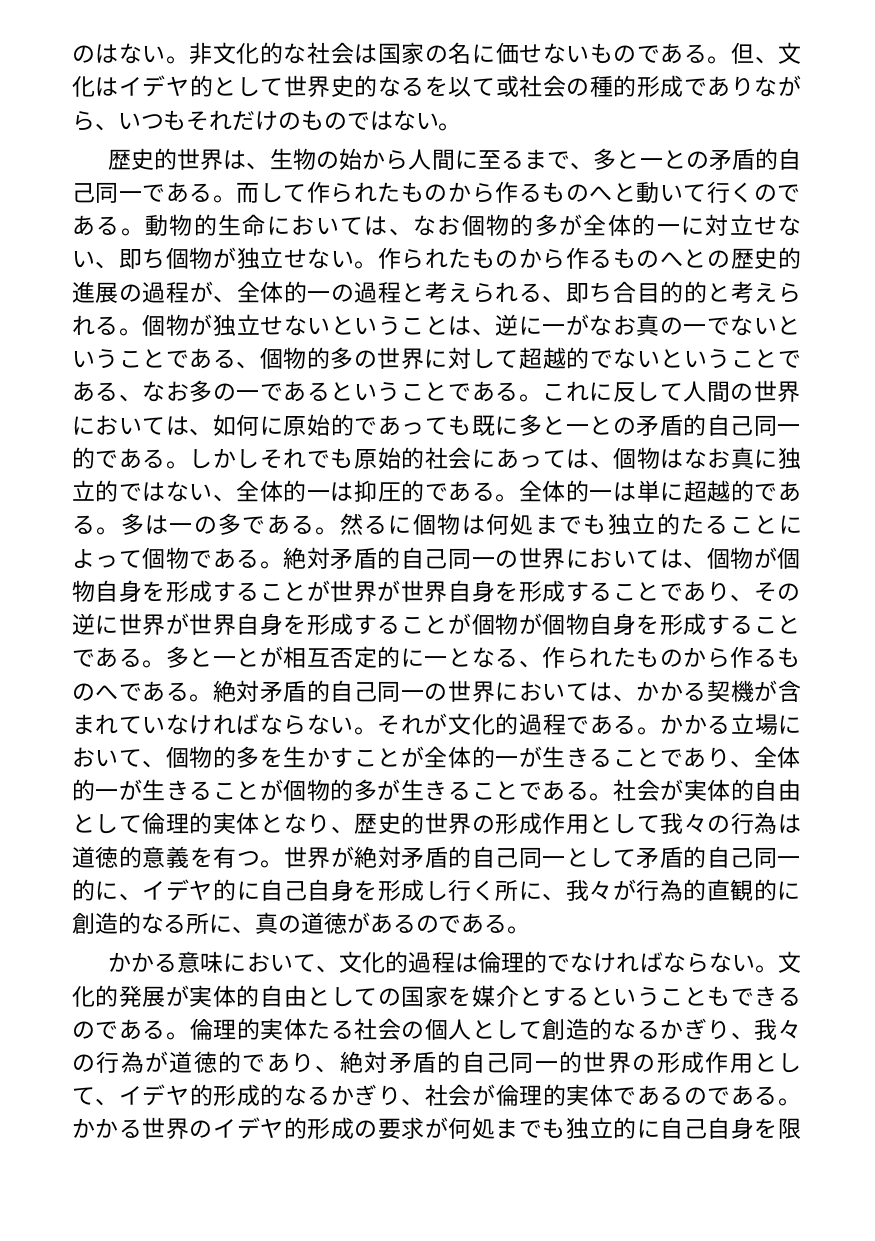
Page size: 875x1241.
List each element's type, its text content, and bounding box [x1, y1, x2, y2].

text 歴史的世界は、生物の始から人間に至るまで、多と一との矛盾的自己同一である。而して作られたものから作るものへと動いて行くのである。動物的生命においては、なお個物的多が全体的一に対立せない、即ち個物が独立せない。作られたものから作るものへとの歴史的進展の過程が、全体的一の過程と考えられる、即ち合目的的と考えられる。個物が独立せないということは、逆に一がなお真の一でないということである、個物的多の世界に対して超越的でないということである、なお多の一であるということである。これに反して人間の世界においては、如何に原始的であっても既に多と一との矛盾的自己同一的である。しかしそれでも原始的社会にあっては、個物はなお真に独立的ではない、全体的一は抑圧的である。全体的一は単に超越的である。多は一の多である。然るに個物は何処までも独立的たることによって個物である。絶対矛盾的自己同一の世界においては、個物が個物自身を形成することが世界が世界自身を形成することであり、その逆に世界が世界自身を形成することが個物が個物自身を形成することである。多と一とが相互否定的に一となる、作られたものから作るものへである。絶対矛盾的自己同一の世界においては、かかる契機が含まれていなければならない。それが文化的過程である。かかる立場において、個物的多を生かすことが全体的一が生きることであり、全体的一が生きることが個物的多が生きることである。社会が実体的自由として倫理的実体となり、歴史的世界の形成作用として我々の行為は道徳的意義を有つ。世界が絶対矛盾的自己同一として矛盾的自己同一的に、イデヤ的に自己自身を形成し行く所に、我々が行為的直観的に創造的なる所に、真の道徳があるのである。 [72, 142, 802, 939]
text のはない。非文化的な社会は国家の名に価せないものである。但、文化はイデヤ的として世界史的なるを以て或社会の種的形成でありながら、いつもそれだけのものではない。 [72, 36, 802, 136]
text かかる意味において、文化的過程は倫理的でなければならない。文化的発展が実体的自由としての国家を媒介とするということもできるのである。倫理的実体たる社会の個人として創造的なるかぎり、我々の行為が道徳的であり、絶対矛盾的自己同一的世界の形成作用として、イデヤ的形成的なるかぎり、社会が倫理的実体であるのである。かかる世界のイデヤ的形成の要求が何処までも独立的に自己自身を限 [72, 945, 802, 1144]
